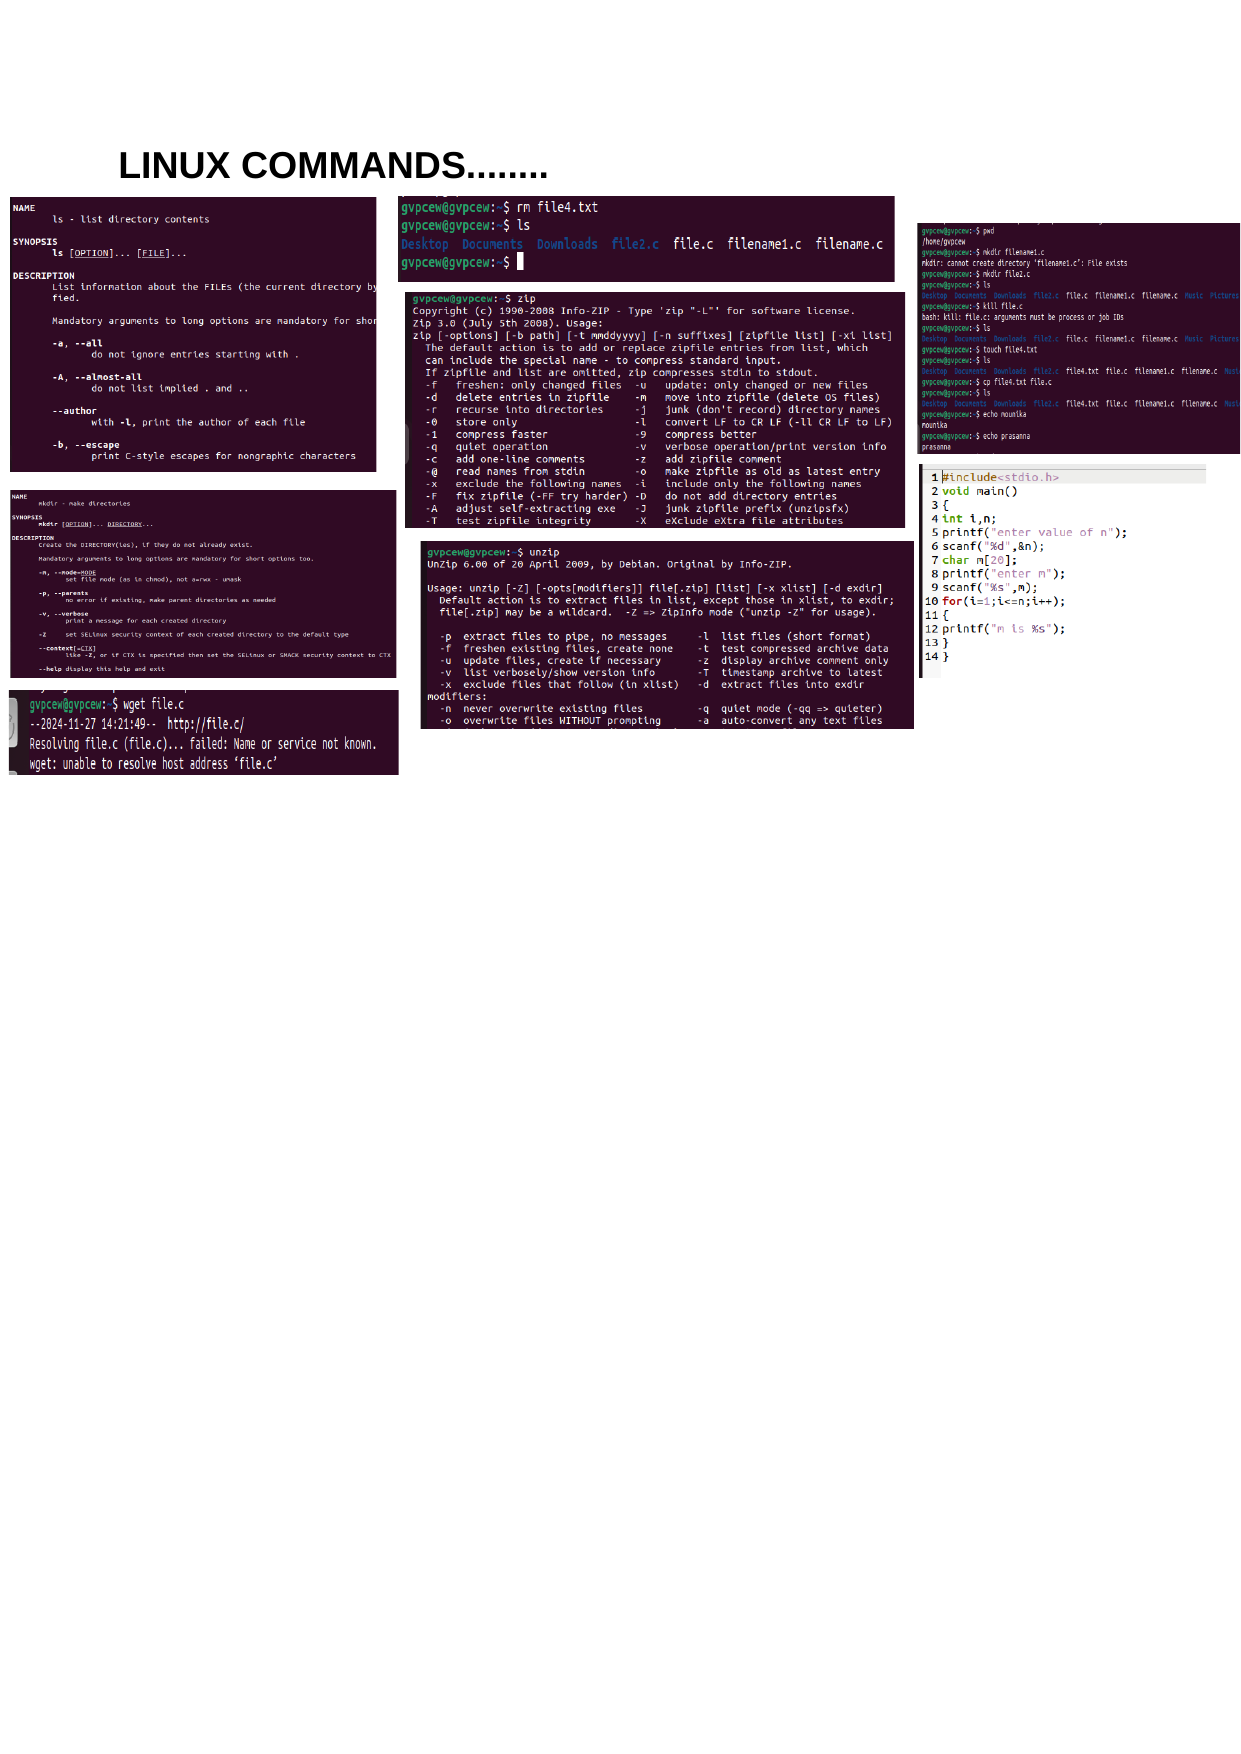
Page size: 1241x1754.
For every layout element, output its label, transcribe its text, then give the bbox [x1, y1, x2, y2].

picture [420, 541, 914, 729]
picture [919, 464, 1207, 678]
picture [398, 196, 895, 282]
picture [917, 223, 1241, 454]
picture [10, 490, 397, 678]
subtitle LINUX COMMANDS........ [118, 143, 1122, 186]
picture [10, 197, 377, 472]
picture [8, 690, 399, 775]
picture [405, 292, 905, 528]
